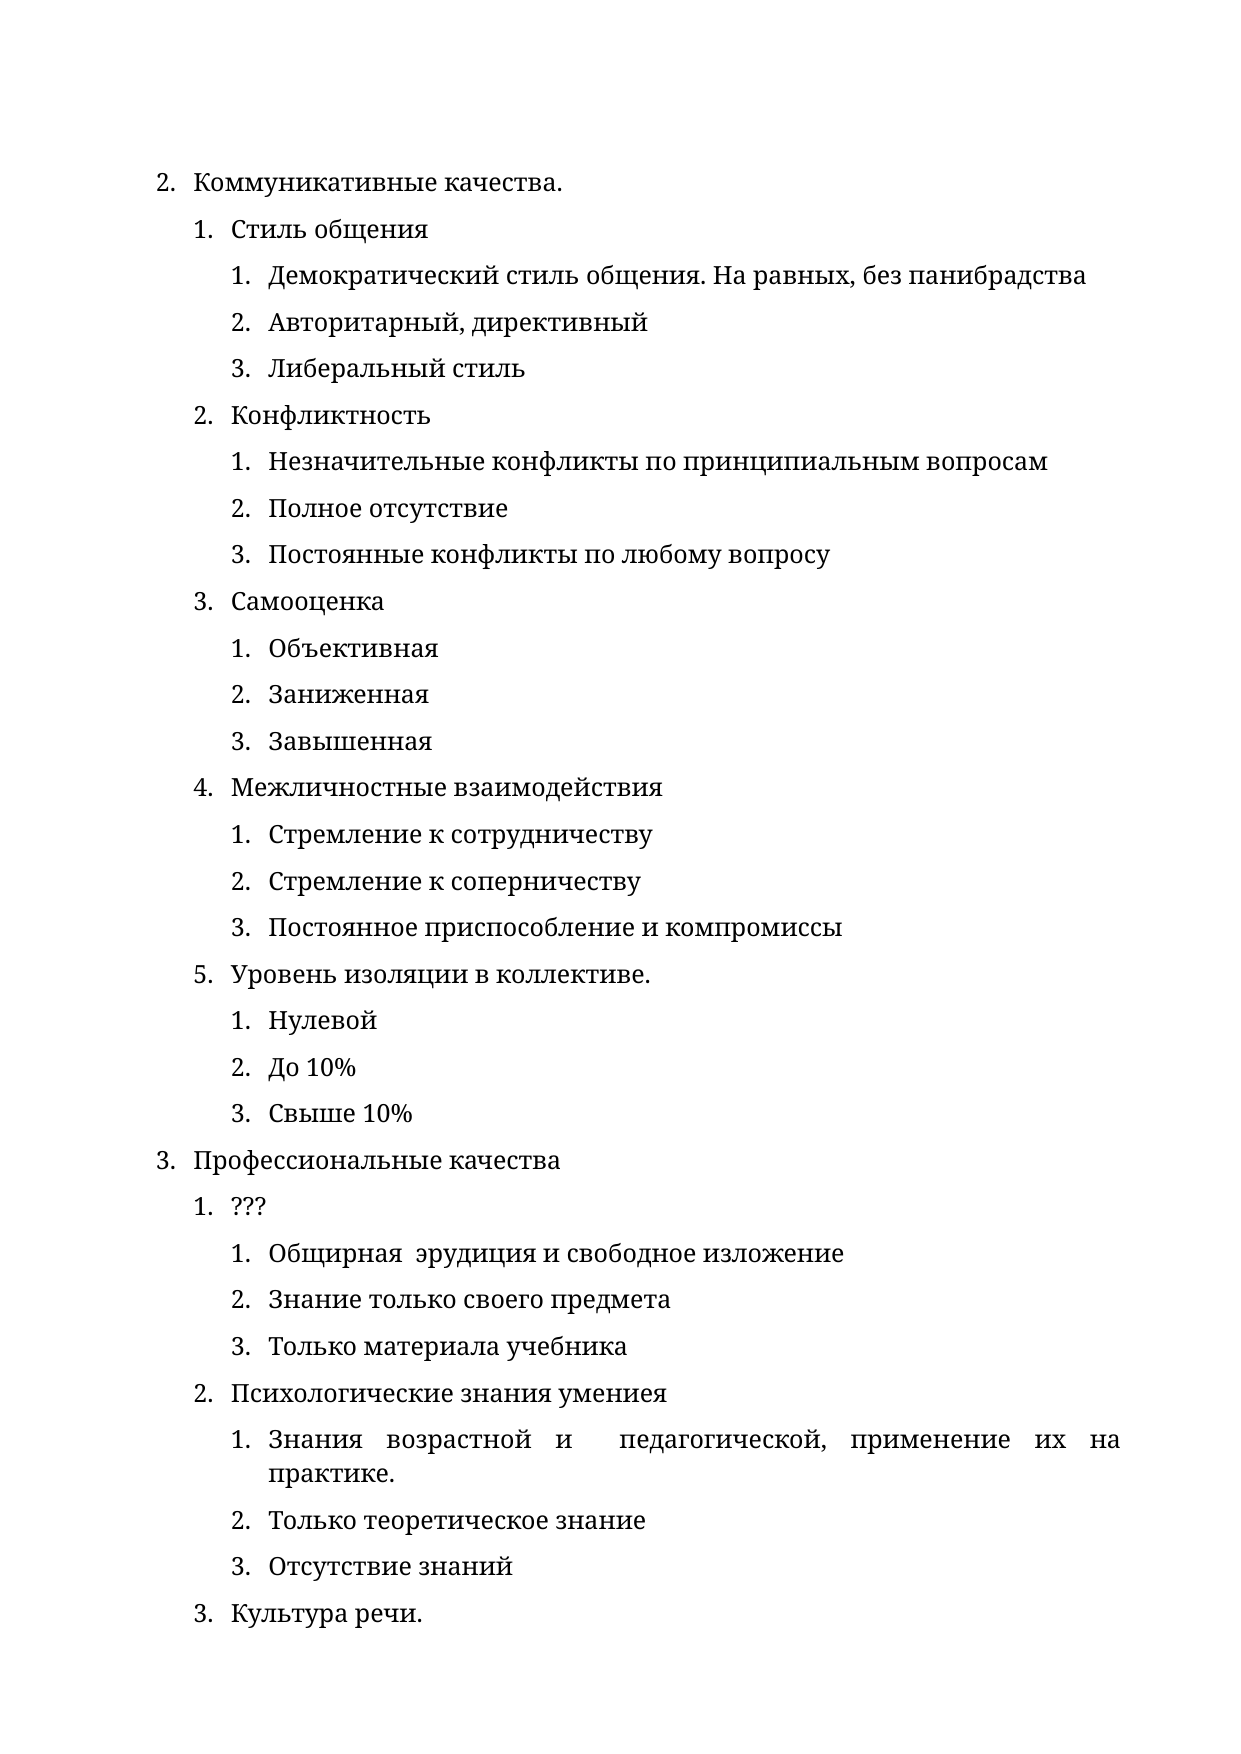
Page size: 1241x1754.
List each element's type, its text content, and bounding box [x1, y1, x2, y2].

list Стиль общения [193, 211, 1122, 245]
list Свыше 10% [231, 1096, 1122, 1130]
list Культура речи. [193, 1596, 1122, 1630]
list Самооценка [193, 584, 1122, 618]
list Только материала учебника [231, 1329, 1122, 1363]
list Знание только своего предмета [231, 1282, 1122, 1316]
list Объективная [231, 630, 1122, 664]
list Завышенная [231, 723, 1122, 757]
list Только теоретическое знание [231, 1502, 1122, 1537]
list Полное отсутствие [231, 491, 1122, 525]
list Постоянные конфликты по любому вопросу [231, 537, 1122, 571]
list Общирная эрудиция и свободное изложение [231, 1236, 1122, 1270]
list До 10% [231, 1049, 1122, 1083]
list Психологические знания умениея [193, 1375, 1122, 1409]
list Коммуникативные качества. [156, 165, 1122, 199]
list Заниженная [231, 677, 1122, 711]
list Незначительные конфликты по принципиальным вопросам [231, 444, 1122, 478]
list Стремление к сотрудничеству [231, 817, 1122, 851]
list Либеральный стиль [231, 351, 1122, 385]
list Нулевой [231, 1003, 1122, 1037]
list Конфликтность [193, 397, 1122, 432]
list Профессиональные качества [156, 1142, 1122, 1177]
list Авторитарный, директивный [231, 304, 1122, 338]
list Демократический стиль общения. На равных, без панибрадства [231, 258, 1122, 292]
list Отсутствие знаний [231, 1549, 1122, 1583]
list Стремление к соперничеству [231, 863, 1122, 897]
list Уровень изоляции в коллективе. [193, 956, 1122, 990]
list ??? [193, 1189, 1122, 1223]
list Межличностные взаимодействия [193, 770, 1122, 804]
list Постоянное приспособление и компромиссы [231, 910, 1122, 944]
list Знания возрастной и педагогической, применение их на практике. [231, 1422, 1122, 1490]
